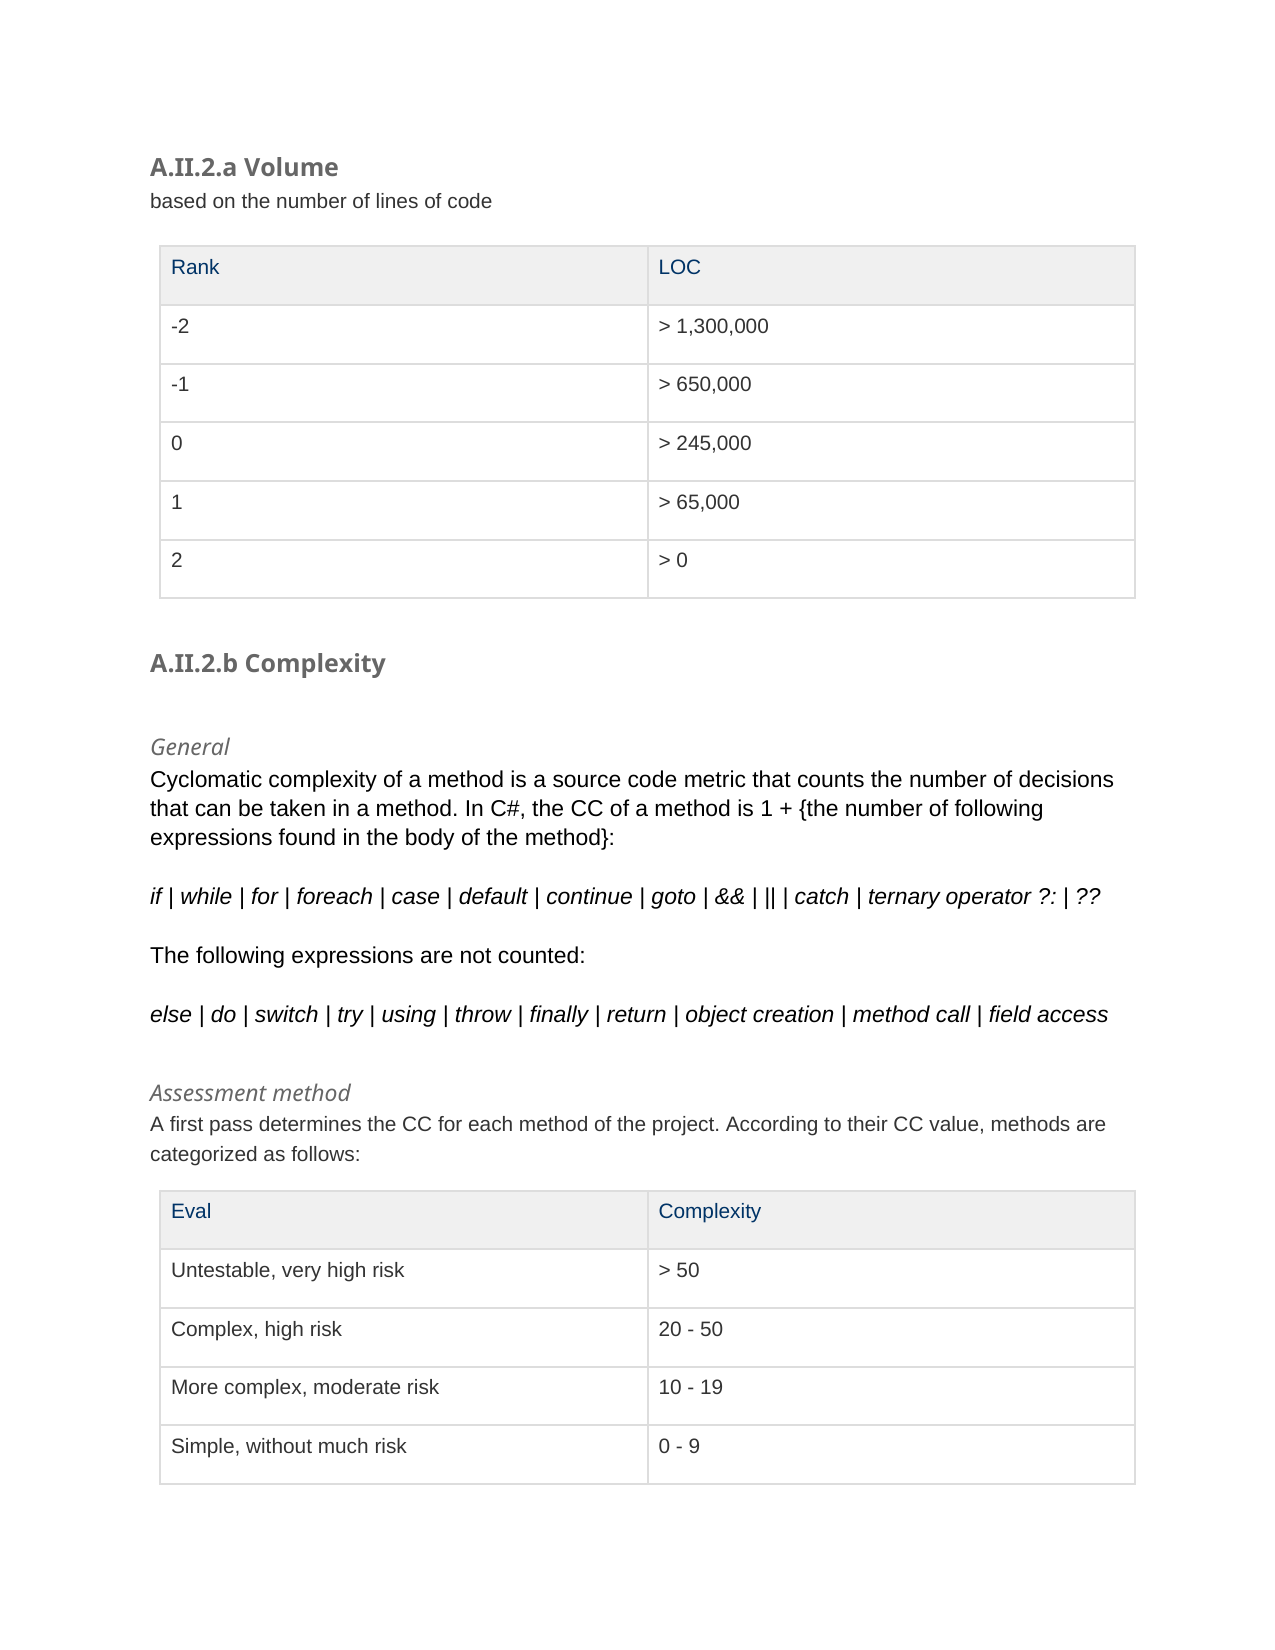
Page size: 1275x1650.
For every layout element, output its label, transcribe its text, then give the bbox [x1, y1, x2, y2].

table_cell 10 - 19 [649, 1368, 1134, 1424]
text The following expressions are not counted: [150, 943, 1125, 968]
subtitle General [150, 730, 1125, 762]
table_cell > 0 [649, 541, 1134, 597]
table_header Eval [161, 1192, 647, 1248]
table_cell -1 [161, 365, 647, 421]
table_cell More complex, moderate risk [161, 1368, 647, 1424]
table_cell > 650,000 [649, 365, 1134, 421]
text based on the number of lines of code [150, 189, 1125, 212]
subtitle A.II.2.a Volume [150, 150, 1125, 184]
table_header Rank [161, 247, 647, 304]
text A first pass determines the CC for each method of the project. According to their CC value, methods are categorized as follows: [150, 1113, 1125, 1166]
table_cell > 1,300,000 [649, 306, 1134, 362]
text if | while | for | foreach | case | default | continue | goto | && | || | catch | ternary operator ?: | ?? [150, 884, 1125, 909]
table_cell > 65,000 [649, 482, 1134, 538]
table_cell 20 - 50 [649, 1309, 1134, 1366]
table_header Complexity [649, 1192, 1134, 1248]
text Cyclomatic complexity of a method is a source code metric that counts the number of decisions that can be taken in a method. In C#, the CC of a method is 1 + {the number of following expressions found in the body of the method}: [150, 766, 1125, 851]
table_cell Untestable, very high risk [161, 1250, 647, 1307]
table_cell 0 [161, 423, 647, 480]
table_cell Complex, high risk [161, 1309, 647, 1366]
table_cell Simple, without much risk [161, 1426, 647, 1483]
table_cell > 50 [649, 1250, 1134, 1307]
table_header LOC [649, 247, 1134, 304]
subtitle Assessment method [150, 1077, 1125, 1108]
subtitle A.II.2.b Complexity [150, 645, 1125, 679]
table_cell 1 [161, 482, 647, 538]
text else | do | switch | try | using | throw | finally | return | object creation | method call | field access [150, 1001, 1125, 1027]
table_cell 2 [161, 541, 647, 597]
table_cell > 245,000 [649, 423, 1134, 480]
table_cell 0 - 9 [649, 1426, 1134, 1483]
table_cell -2 [161, 306, 647, 362]
